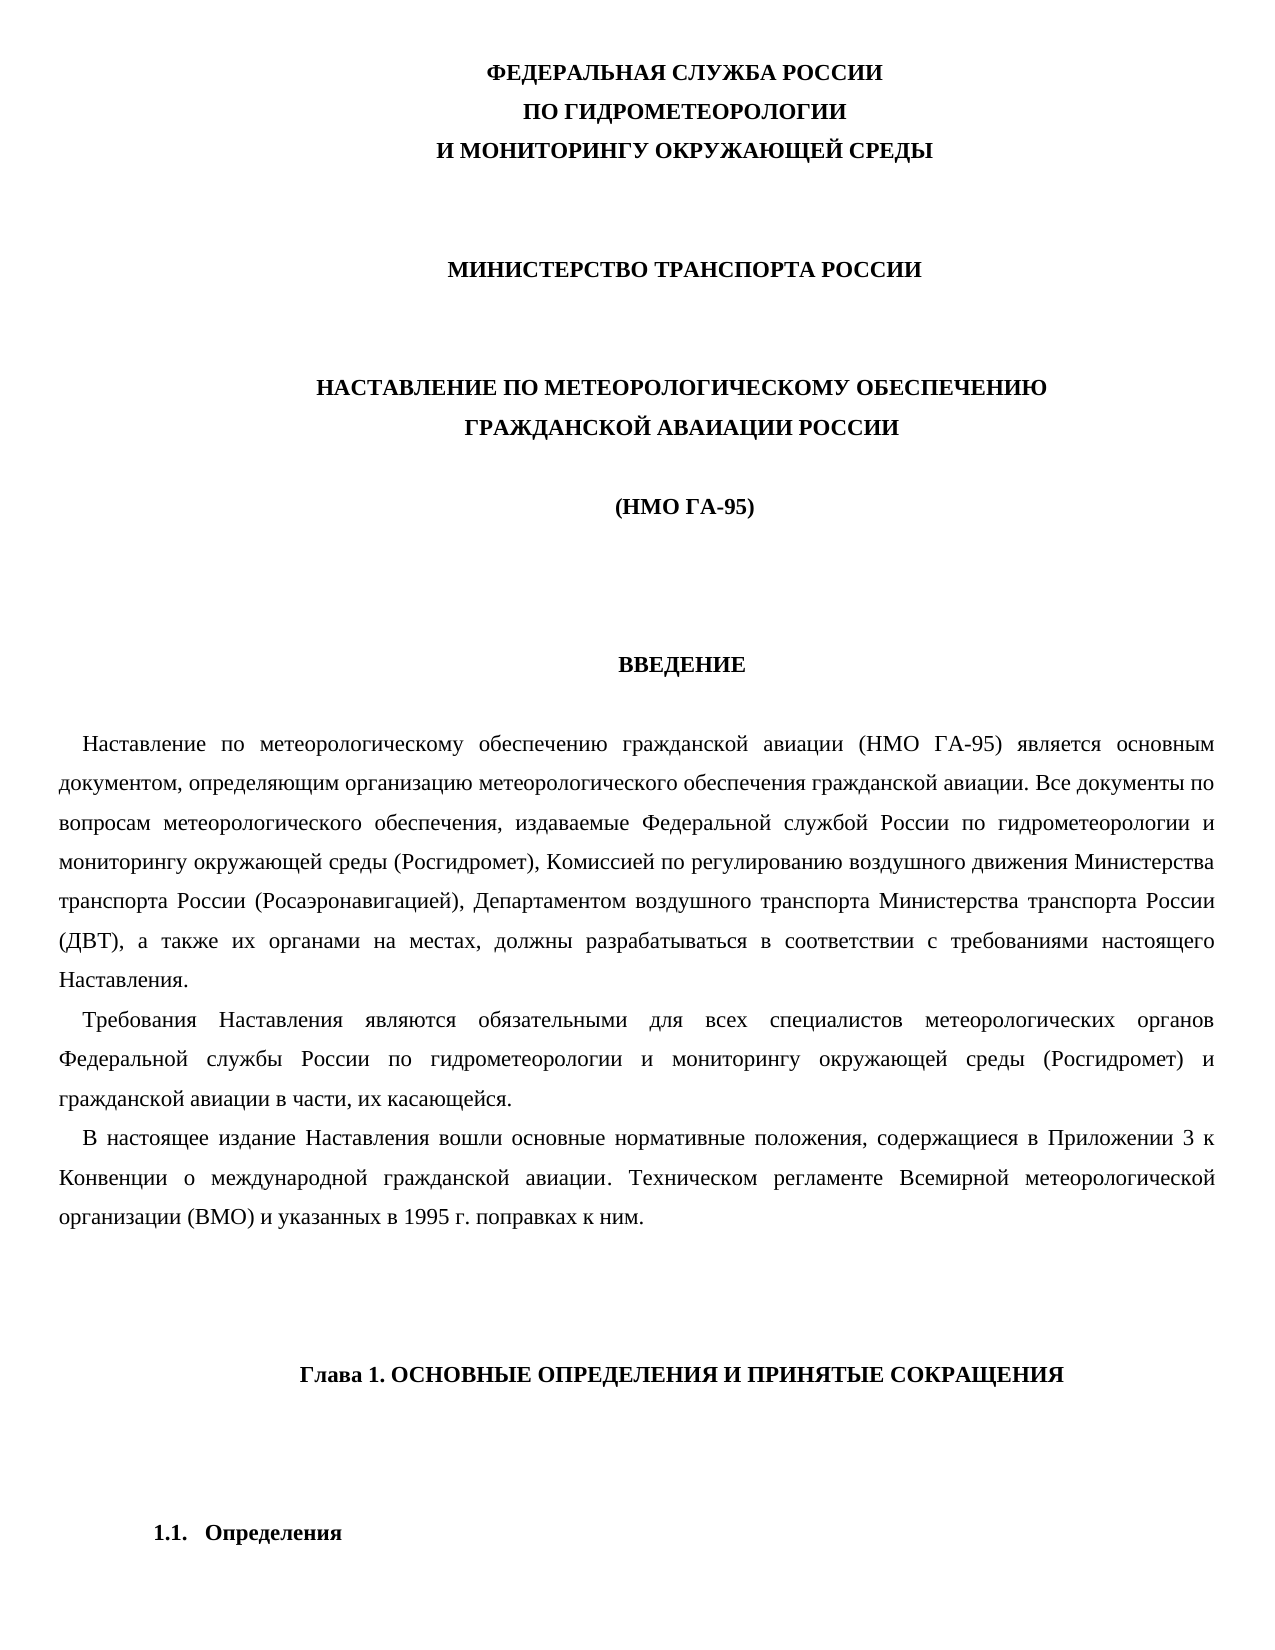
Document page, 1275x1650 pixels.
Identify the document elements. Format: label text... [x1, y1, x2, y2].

text МИНИСТЕРСТВО ТРАНСПОРТА РОССИИ [58, 256, 1216, 282]
text Глава 1. ОСНОВНЫЕ ОПРЕДЕЛЕНИЯ И ПРИНЯТЫЕ СОКРАЩЕНИЯ [58, 1361, 1216, 1388]
text ГРАЖДАНСКОЙ АВАИАЦИИ РОССИИ [58, 414, 1216, 440]
text И МОНИТОРИНГУ ОКРУЖАЮЩЕЙ СРЕДЫ [58, 137, 1216, 164]
text #G0ФЕДЕРАЛЬНАЯ СЛУЖБА РОССИИ [58, 58, 1216, 85]
text ПО ГИДРОМЕТЕОРОЛОГИИ [58, 98, 1216, 124]
text 1.1. Определения [58, 1519, 1216, 1546]
text (НМО ГА-95) [58, 493, 1216, 519]
text Требования Наставления являются обязательными для всех специалистов метеорологических органов Федеральной службы России по гидрометеорологии и мониторингу окружающей среды (Росгидромет) и гражданской авиации в части, их касающейся. [58, 1006, 1216, 1111]
text ВВЕДЕНИЕ [58, 651, 1216, 677]
text Наставление по метеорологическому обеспечению гражданской авиации (НМО ГА-95) является основным документом, определяющим организацию метеорологического обеспечения гражданской авиации. Все документы по вопросам метеорологического обеспечения, издаваемые Федеральной службой России по гидрометеорологии и мониторингу окружающей среды (Росгидромет), Комиссией по регулированию воздушного движения Министерства транспорта России (Росаэронавигацией), Департаментом воздушного транспорта Министерства транспорта России (ДВТ), а также их органами на местах, должны разрабатываться в соответствии с требованиями настоящего Наставления. [58, 730, 1216, 993]
text В настоящее издание Наставления вошли основные нормативные положения, содержащиеся в Приложении 3 к #M12293 0 72100004 1014165815 1097272571 2589648985 2043273716 3981728547 4294967274 1014170189 2589648985Конвенции о международной гражданской авиации#S. Техническом регламенте Всемирной метеорологической организации (ВМО) и указанных в 1995 г. поправках к ним. [58, 1124, 1216, 1230]
text НАСТАВЛЕНИЕ ПО МЕТЕОРОЛОГИЧЕСКОМУ ОБЕСПЕЧЕНИЮ [58, 374, 1216, 401]
